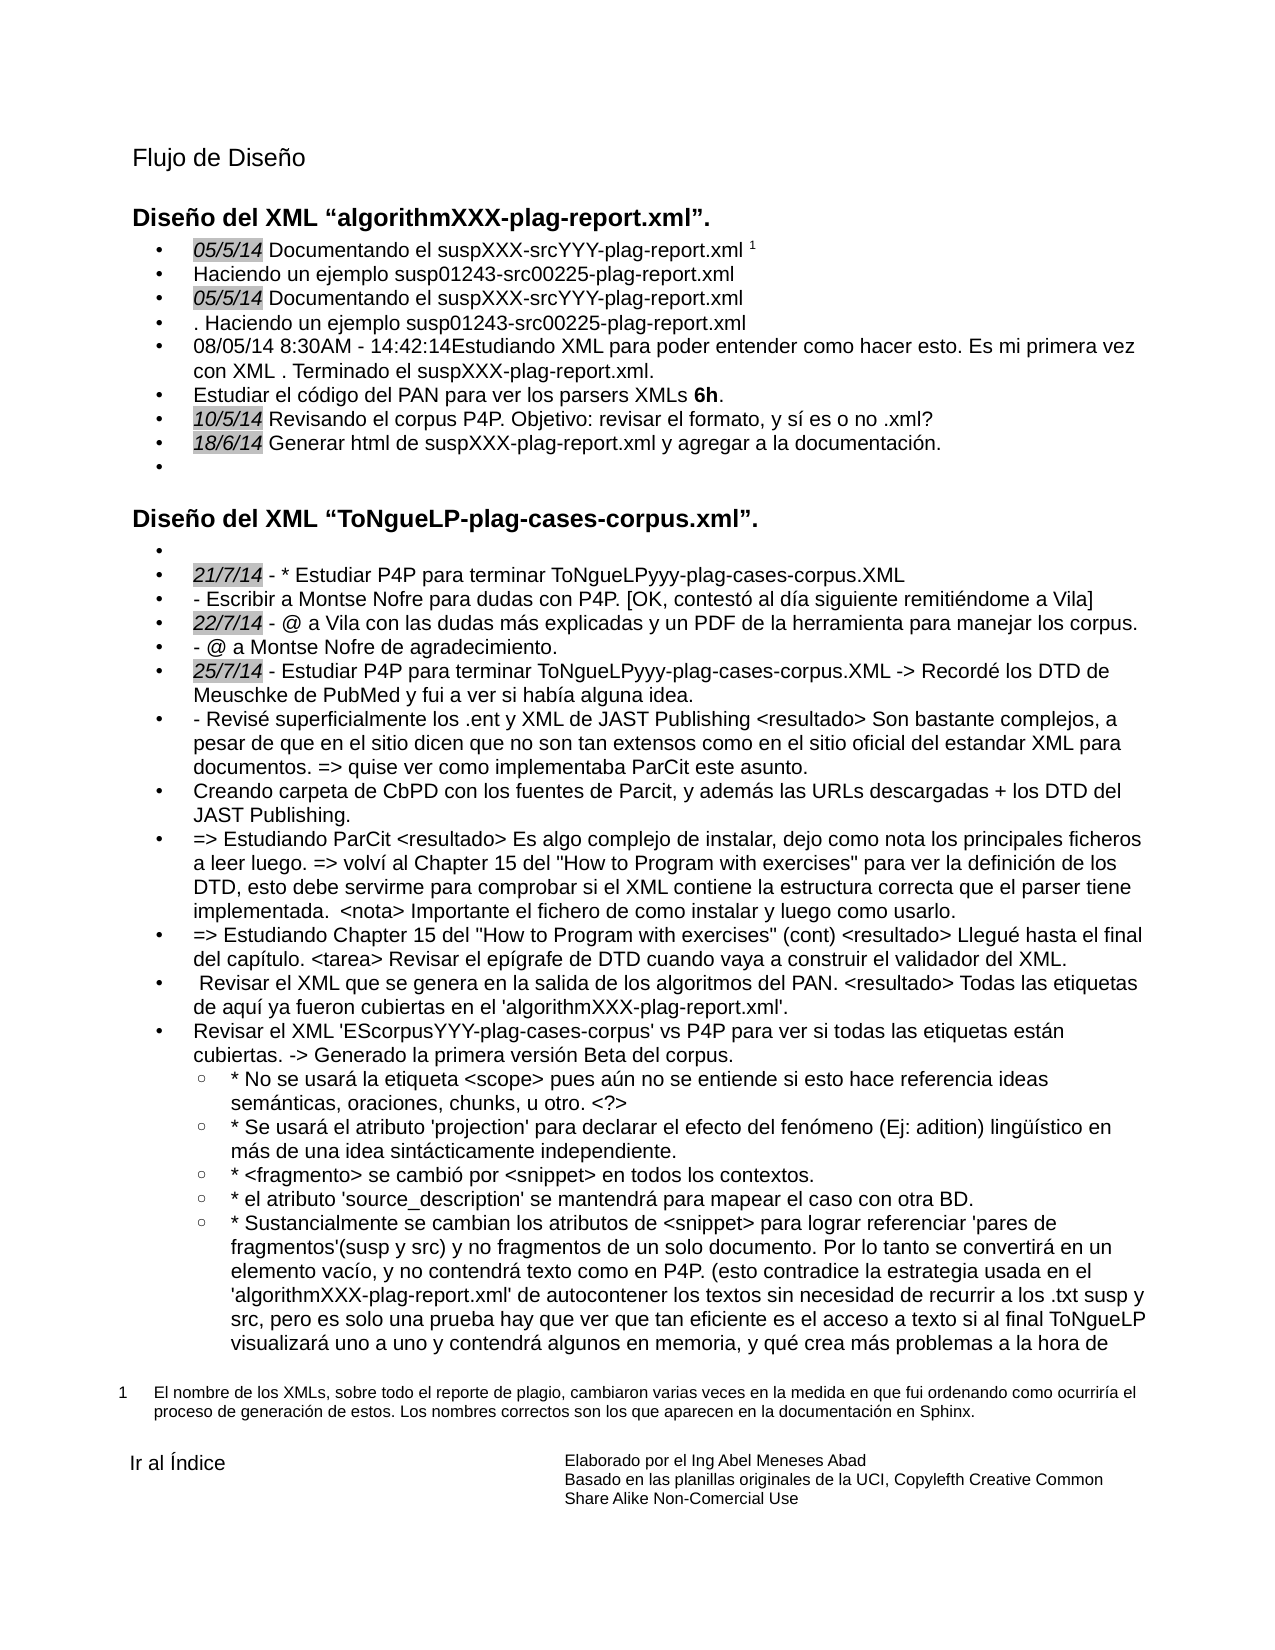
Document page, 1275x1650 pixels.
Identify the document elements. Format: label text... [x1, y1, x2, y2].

subtitle Flujo de Diseño [118, 143, 1157, 172]
list - @ a Montse Nofre de agradecimiento. [156, 635, 1157, 659]
list - Escribir a Montse Nofre para dudas con P4P. [OK, contestó al día siguiente remitiéndome a Vila] [156, 587, 1157, 611]
list => Estudiando ParCit <resultado> Es algo complejo de instalar, dejo como nota los principales ficheros a leer luego. => volví al Chapter 15 del "How to Program with exercises" para ver la definición de los DTD, esto debe servirme para comprobar si el XML contiene la estructura correcta que el parser tiene implementada. <nota> Importante el fichero de como instalar y luego como usarlo. [156, 827, 1157, 923]
list * <fragmento> se cambió por <snippet> en todos los contextos. [193, 1163, 1157, 1187]
list 25/7/14 - Estudiar P4P para terminar ToNgueLPyyy-plag-cases-corpus.XML -> Recordé los DTD de Meuschke de PubMed y fui a ver si había alguna idea. [156, 659, 1157, 707]
subtitle Diseño del XML “algorithmXXX-plag-report.xml”. [118, 203, 1157, 232]
list Haciendo un ejemplo susp01243-src00225-plag-report.xml [156, 262, 1157, 286]
list 21/7/14 - * Estudiar P4P para terminar ToNgueLPyyy-plag-cases-corpus.XML [156, 563, 1157, 587]
list * el atributo 'source_description' se mantendrá para mapear el caso con otra BD. [193, 1187, 1157, 1211]
list 08/05/14 8:30AM - 14:42:15Estudiando XML para poder entender como hacer esto. Es mi primera vez con XML . Terminado el suspXXX-plag-report.xml. [156, 334, 1157, 382]
list * No se usará la etiqueta <scope> pues aún no se entiende si esto hace referencia ideas semánticas, oraciones, chunks, u otro. <?> [193, 1067, 1157, 1115]
list Estudiar el código del PAN para ver los parsers XMLs 6h. [156, 382, 1157, 406]
list Revisar el XML que se genera en la salida de los algoritmos del PAN. <resultado> Todas las etiquetas de aquí ya fueron cubiertas en el 'algorithmXXX-plag-report.xml'. [156, 971, 1157, 1019]
list El nombre de los XMLs, sobre todo el reporte de plagio, cambiaron varias veces en la medida en que fui ordenando como ocurriría el proceso de generación de estos. Los nombres correctos son los que aparecen en la documentación en Sphinx. [118, 1383, 1157, 1421]
list 10/5/14 Revisando el corpus P4P. Objetivo: revisar el formato, y sí es o no .xml? [156, 406, 1157, 431]
list * Se usará el atributo 'projection' para declarar el efecto del fenómeno (Ej: adition) lingüístico en más de una idea sintácticamente independiente. [193, 1115, 1157, 1163]
list 22/7/14 - @ a Vila con las dudas más explicadas y un PDF de la herramienta para manejar los corpus. [156, 611, 1157, 635]
list Creando carpeta de CbPD con los fuentes de Parcit, y además las URLs descargadas + los DTD del JAST Publishing. [156, 779, 1157, 827]
list * Sustancialmente se cambian los atributos de <snippet> para lograr referenciar 'pares de fragmentos'(susp y src) y no fragmentos de un solo documento. Por lo tanto se convertirá en un elemento vacío, y no contendrá texto como en P4P. (esto contradice la estrategia usada en el 'algorithmXXX-plag-report.xml' de autocontener los textos sin necesidad de recurrir a los .txt susp y src, pero es solo una prueba hay que ver que tan eficiente es el acceso a texto si al final ToNgueLP visualizará uno a uno y contendrá algunos en memoria, y qué crea más problemas a la hora de [193, 1211, 1157, 1355]
subtitle Diseño del XML “ToNgueLP-plag-cases-corpus.xml”. [118, 504, 1157, 532]
list 18/6/14 Generar html de suspXXX-plag-report.xml y agregar a la documentación. [156, 431, 1157, 454]
list 05/5/14 Documentando el suspXXX-srcYYY-plag-report.xml [156, 238, 1157, 262]
list => Estudiando Chapter 15 del "How to Program with exercises" (cont) <resultado> Llegué hasta el final del capítulo. <tarea> Revisar el epígrafe de DTD cuando vaya a construir el validador del XML. [156, 923, 1157, 971]
list . Haciendo un ejemplo susp01243-src00225-plag-report.xml [156, 310, 1157, 334]
list 05/5/14 Documentando el suspXXX-srcYYY-plag-report.xml [156, 286, 1157, 310]
list - Revisé superficialmente los .ent y XML de JAST Publishing <resultado> Son bastante complejos, a pesar de que en el sitio dicen que no son tan extensos como en el sitio oficial del estandar XML para documentos. => quise ver como implementaba ParCit este asunto. [156, 707, 1157, 779]
list Revisar el XML 'EScorpusYYY-plag-cases-corpus' vs P4P para ver si todas las etiquetas están cubiertas. -> Generado la primera versión Beta del corpus. [156, 1019, 1157, 1067]
